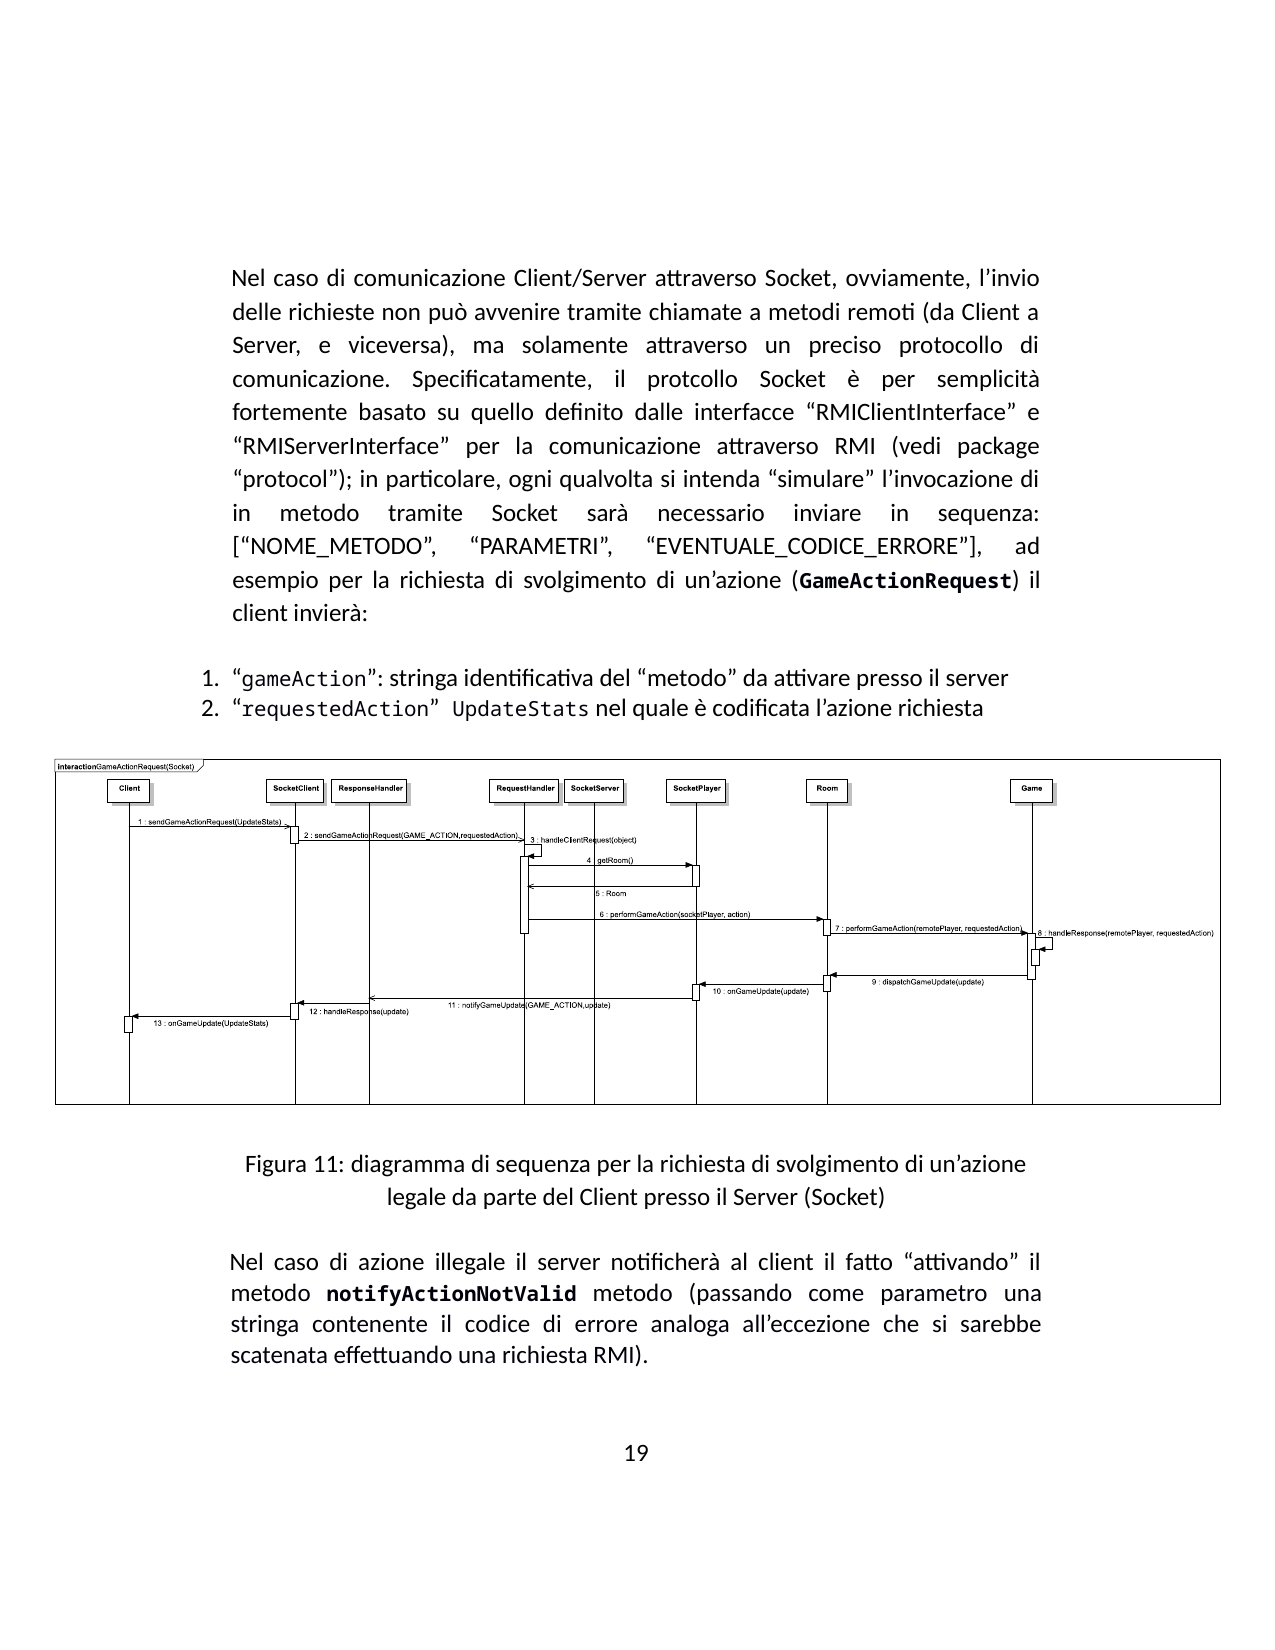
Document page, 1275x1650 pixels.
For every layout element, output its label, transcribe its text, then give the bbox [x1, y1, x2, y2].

text Nel caso di azione illegale il server notificherà al client il fatto “attivando” il metodo notifyActionNotValid metodo (passando come parametro una stringa contenente il codice di errore analoga all’eccezione che si sarebbe scatenata effettuando una richiesta RMI). [229, 1246, 1042, 1370]
list “gameAction”: stringa identificativa del “metodo” da attivare presso il server [201, 662, 1042, 692]
text Nel caso di comunicazione Client/Server attraverso Socket, ovviamente, l’invio delle richieste non può avvenire tramite chiamate a metodi remoti (da Client a Server, e viceversa), ma solamente attraverso un preciso protocollo di comunicazione. Specificatamente, il protcollo Socket è per semplicità fortemente basato su quello definito dalle interfacce “RMIClientInterface” e “RMIServerInterface” per la comunicazione attraverso RMI (vedi package “protocol”); in particolare, ogni qualvolta si intenda “simulare” l’invocazione di in metodo tramite Socket sarà necessario inviare in sequenza: [“NOME_METODO”, “PARAMETRI”, “EVENTUALE_CODICE_ERRORE”], ad esempio per la richiesta di svolgimento di un’azione (GameActionRequest) il client invierà: [231, 262, 1040, 628]
text Figura 11: diagramma di sequenza per la richiesta di svolgimento di un’azione legale da parte del Client presso il Server (Socket) [231, 1148, 1040, 1212]
list “requestedAction” UpdateStats nel quale è codificata l’azione richiesta [201, 692, 1042, 723]
